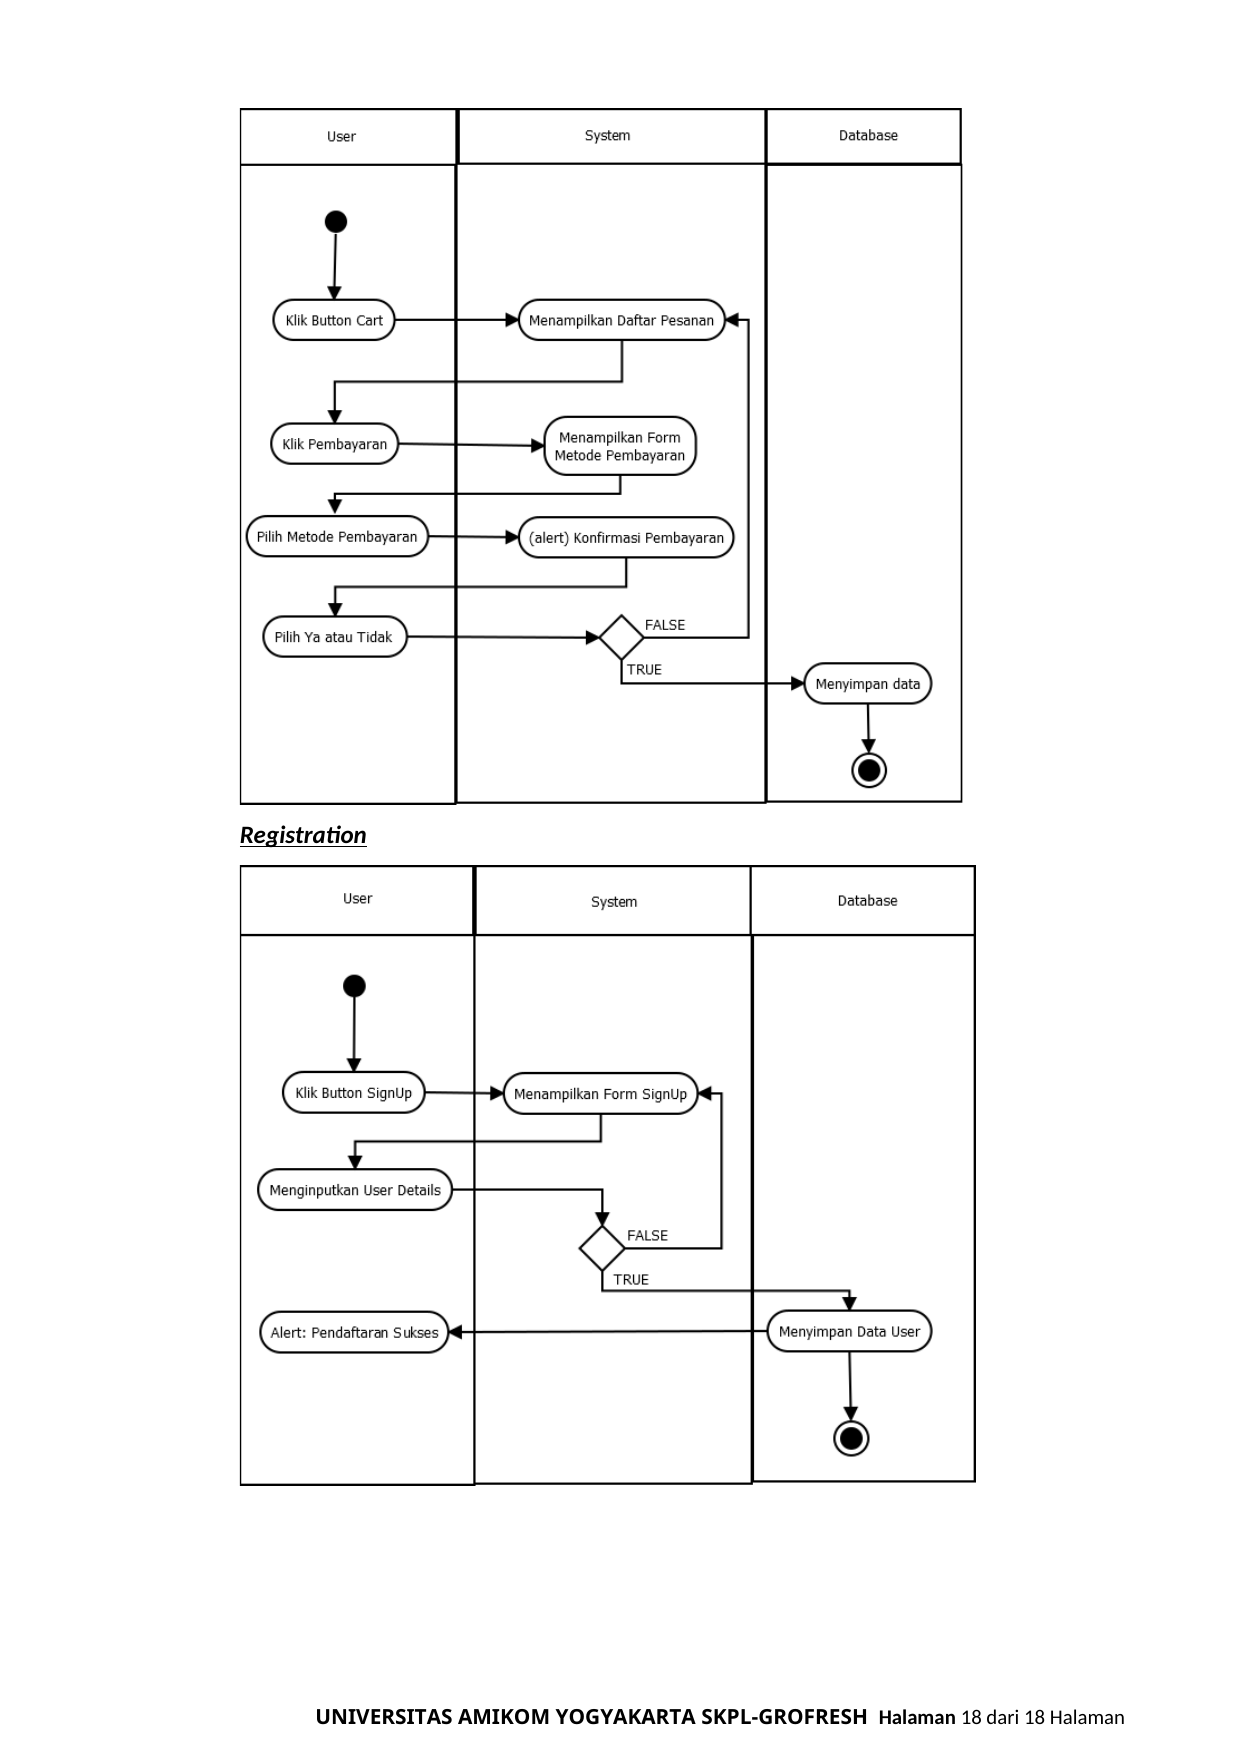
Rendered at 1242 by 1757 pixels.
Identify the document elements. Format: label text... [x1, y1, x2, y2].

picture [239, 865, 976, 1486]
picture [239, 108, 963, 805]
text Registration [239, 820, 1125, 850]
